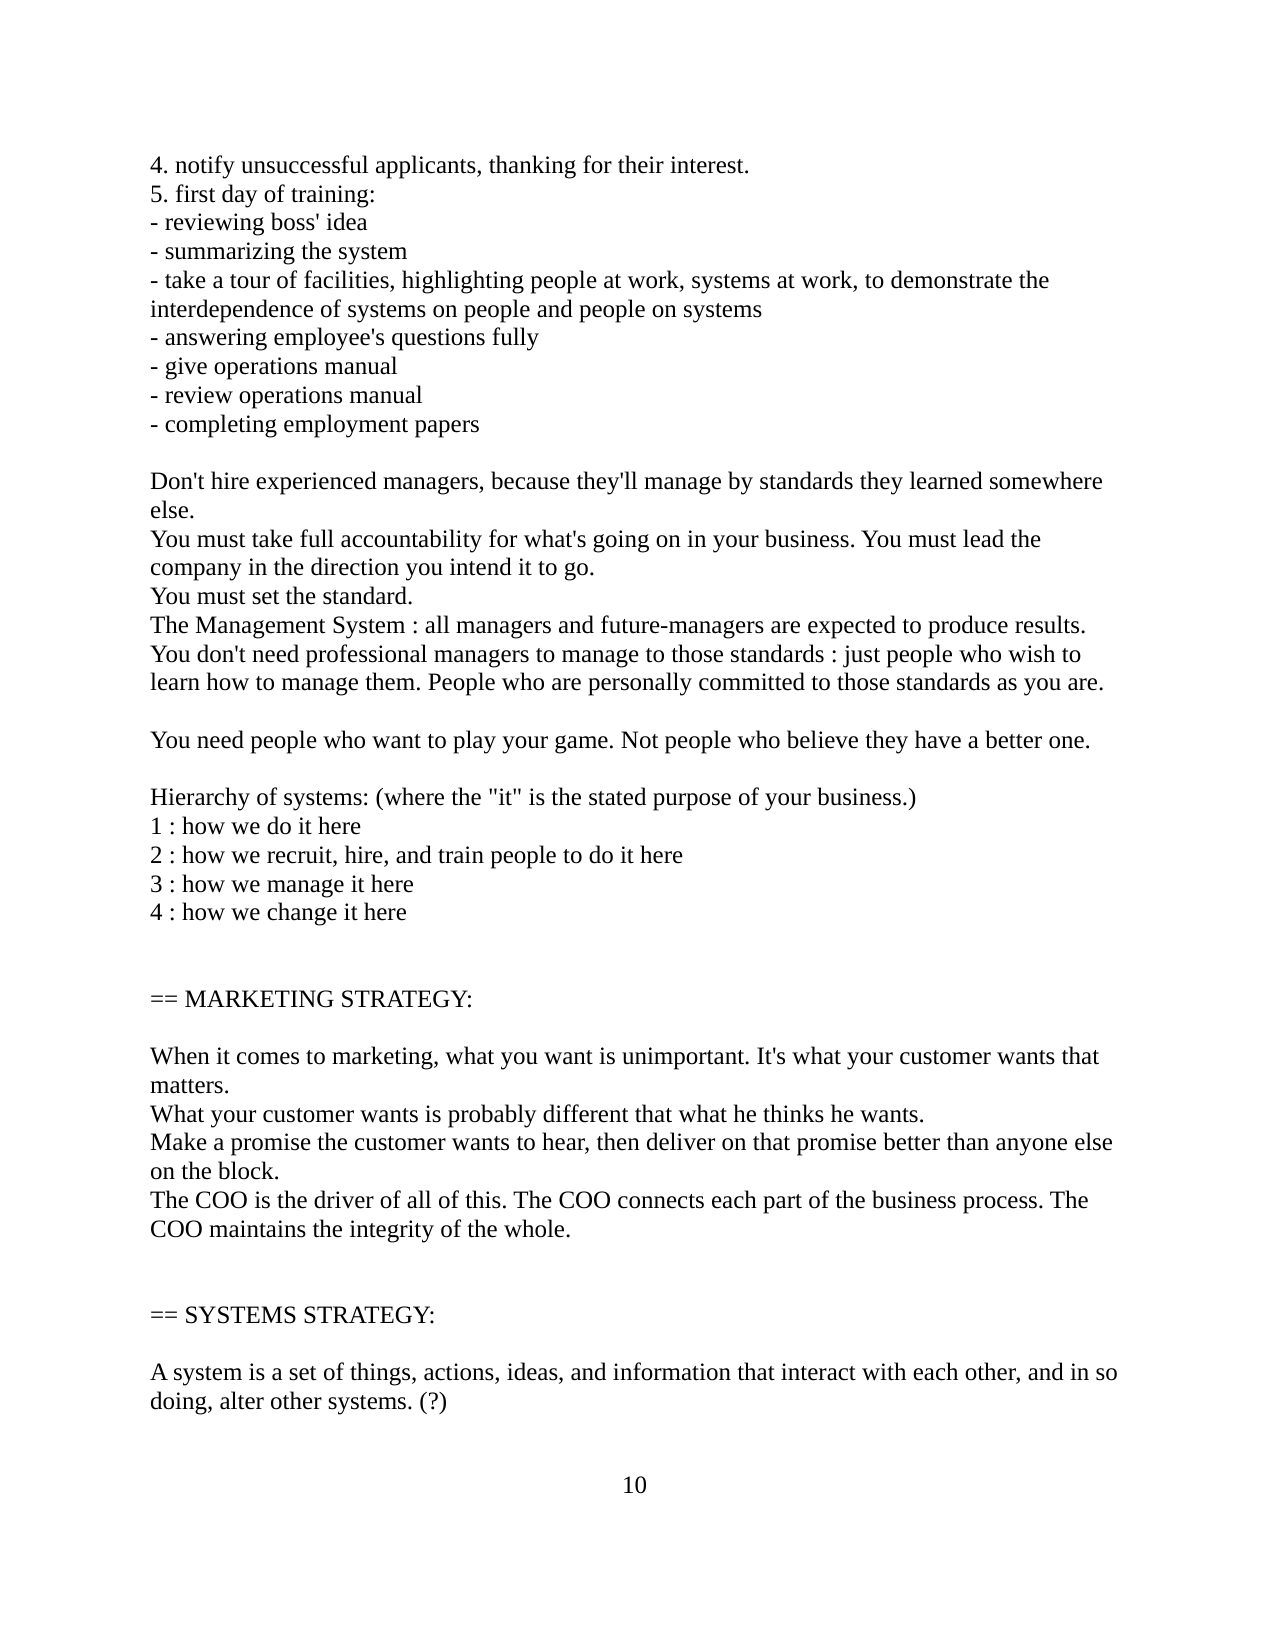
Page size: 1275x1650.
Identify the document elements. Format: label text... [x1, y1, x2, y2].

text 4. notify unsuccessful applicants, thanking for their interest. 5. first day of training: - reviewing boss' idea - summarizing the system - take a tour of facilities, highlighting people at work, systems at work, to demonstrate the interdependence of systems on people and people on systems - answering employee's questions fully - give operations manual - review operations manual - completing employment papers Don't hire experienced managers, because they'll manage by standards they learned somewhere else. You must take full accountability for what's going on in your business. You must lead the company in the direction you intend it to go. You must set the standard. The Management System : all managers and future-managers are expected to produce results. You don't need professional managers to manage to those standards : just people who wish to learn how to manage them. People who are personally committed to those standards as you are. You need people who want to play your game. Not people who believe they have a better one. Hierarchy of systems: (where the "it" is the stated purpose of your business.) 1 : how we do it here 2 : how we recruit, hire, and train people to do it here 3 : how we manage it here 4 : how we change it here == MARKETING STRATEGY: When it comes to marketing, what you want is unimportant. It's what your customer wants that matters. What your customer wants is probably different that what he thinks he wants. Make a promise the customer wants to hear, then deliver on that promise better than anyone else on the block. The COO is the driver of all of this. The COO connects each part of the business process. The COO maintains the integrity of the whole. == SYSTEMS STRATEGY: A system is a set of things, actions, ideas, and information that interact with each other, and in so doing, alter other systems. (?) [150, 150, 1125, 1415]
